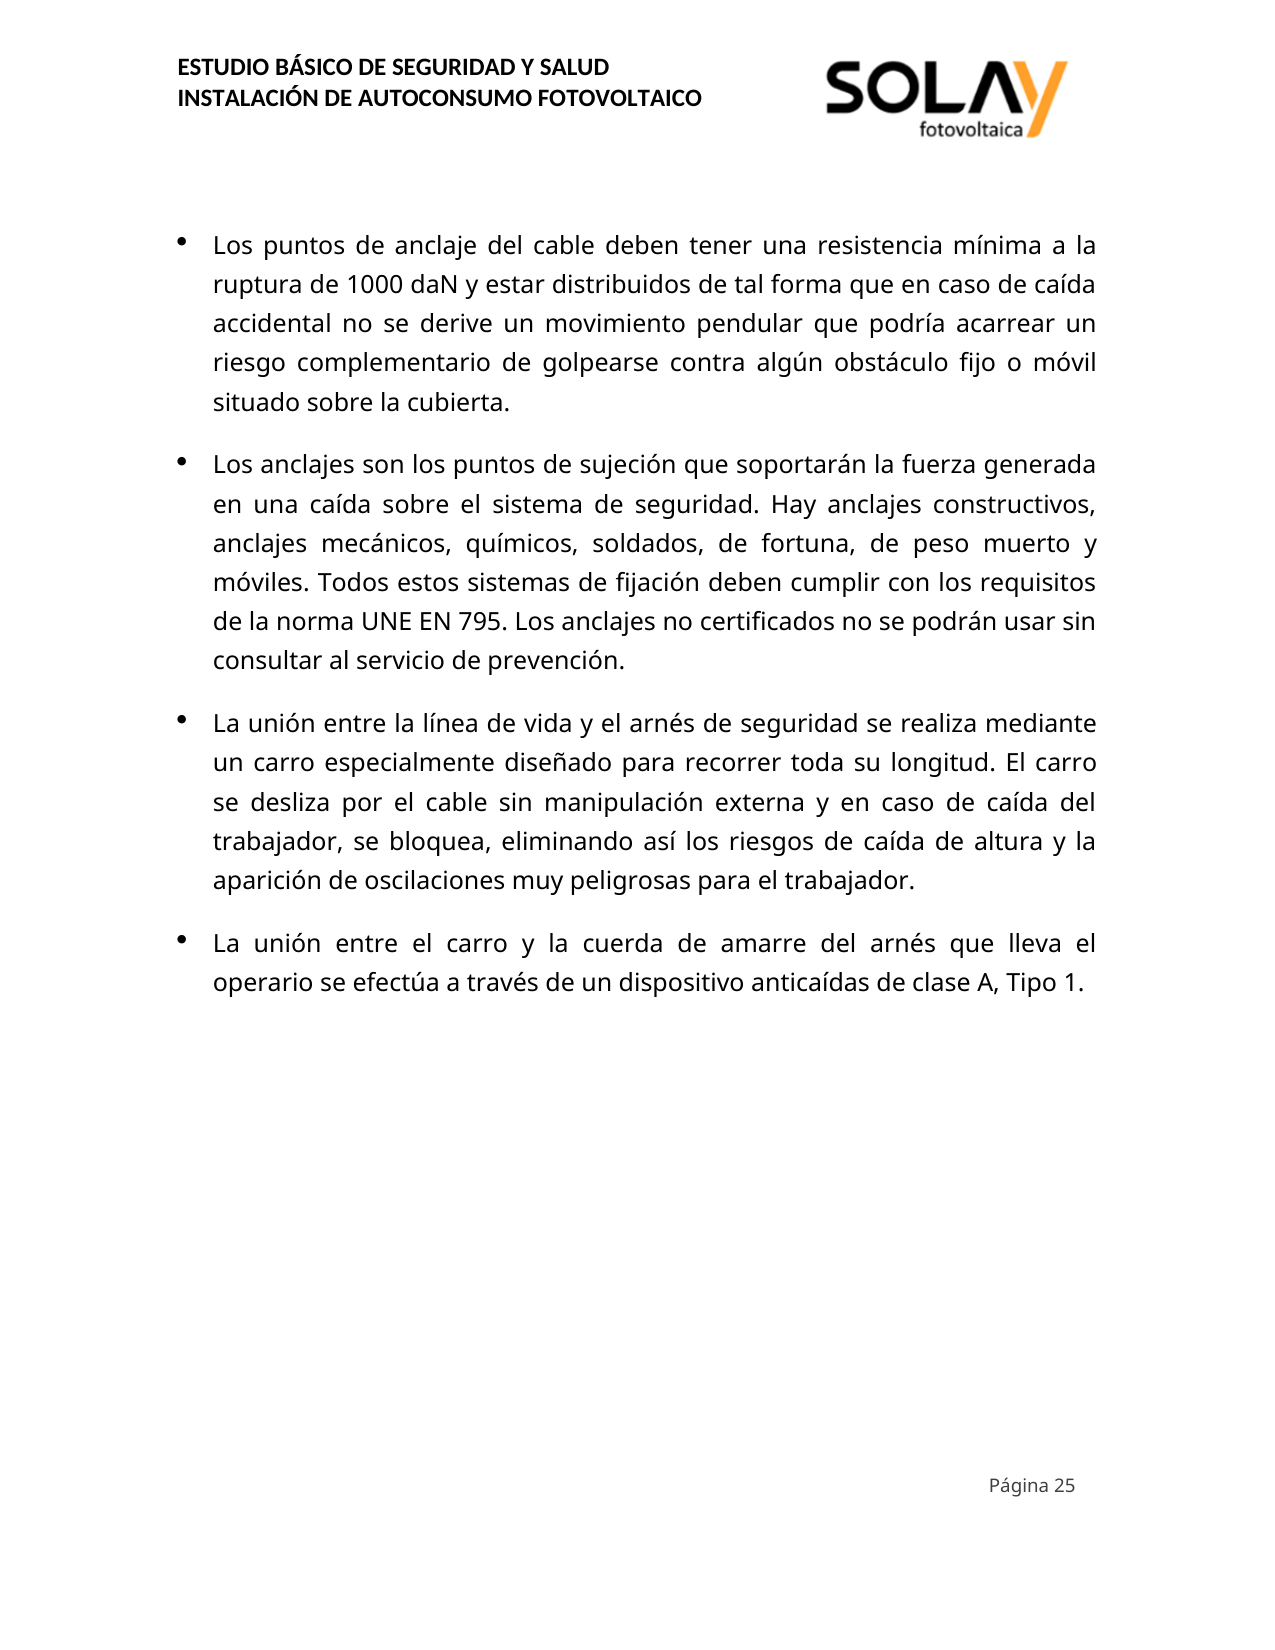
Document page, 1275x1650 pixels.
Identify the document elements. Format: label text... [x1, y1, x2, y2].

list La unión entre el carro y la cuerda de amarre del arnés que lleva el operario se efectúa a través de un dispositivo anticaídas de clase A, Tipo 1. [177, 925, 1098, 999]
list La unión entre la línea de vida y el arnés de seguridad se realiza mediante un carro especialmente diseñado para recorrer toda su longitud. El carro se desliza por el cable sin manipulación externa y en caso de caída del trabajador, se bloquea, eliminando así los riesgos de caída de altura y la aparición de oscilaciones muy peligrosas para el trabajador. [177, 706, 1098, 897]
list Los anclajes son los puntos de sujeción que soportarán la fuerza generada en una caída sobre el sistema de seguridad. Hay anclajes constructivos, anclajes mecánicos, químicos, soldados, de fortuna, de peso muerto y móviles. Todos estos sistemas de fijación deben cumplir con los requisitos de la norma UNE EN 795. Los anclajes no certificados no se podrán usar sin consultar al servicio de prevención. [177, 447, 1098, 677]
list Los puntos de anclaje del cable deben tener una resistencia mínima a la ruptura de 1000 daN y estar distribuidos de tal forma que en caso de caída accidental no se derive un movimiento pendular que podría acarrear un riesgo complementario de golpearse contra algún obstáculo fijo o móvil situado sobre la cubierta. [177, 227, 1098, 418]
